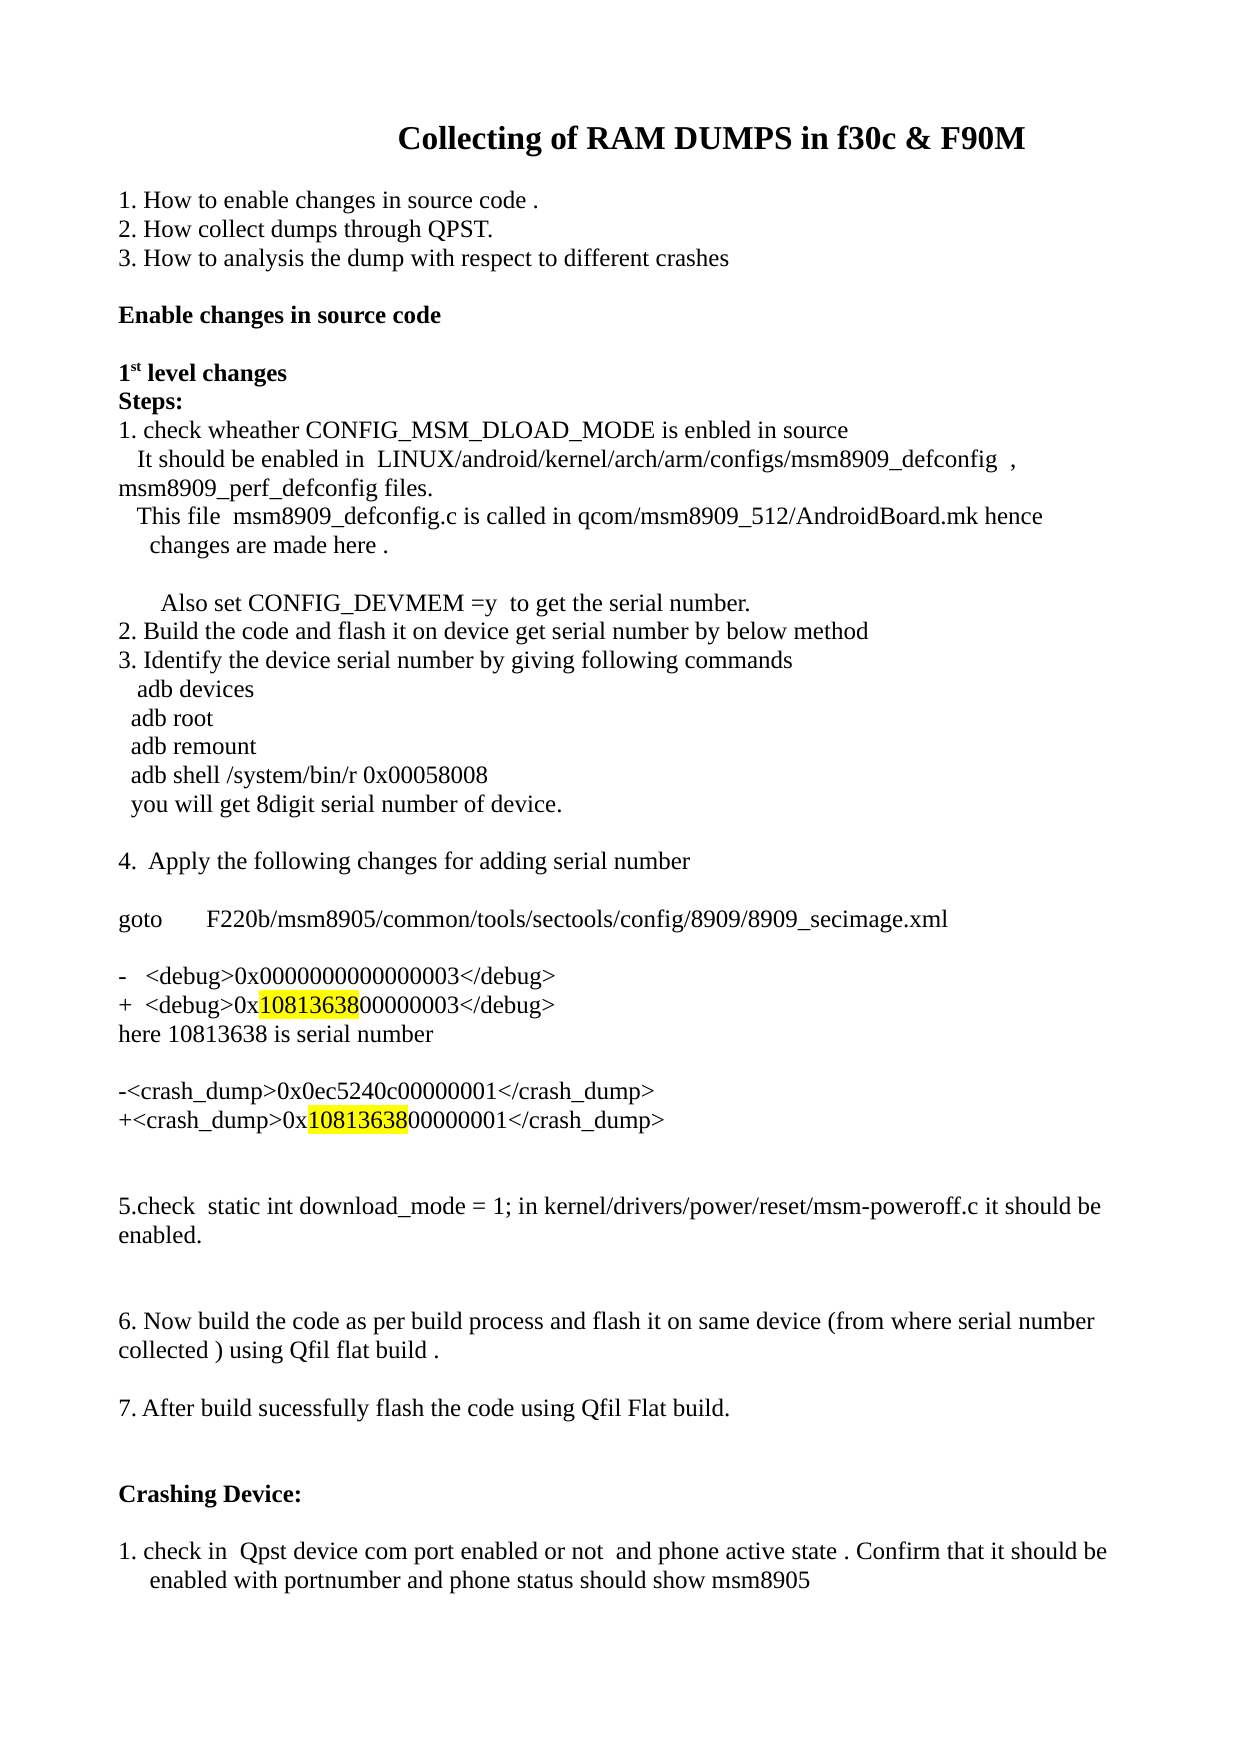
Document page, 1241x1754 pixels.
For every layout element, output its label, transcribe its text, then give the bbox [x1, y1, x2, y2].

text Collecting of RAM DUMPS in f30c & F90M [118, 118, 1122, 156]
text - <debug>0x0000000000000003</debug> [118, 961, 1122, 990]
text Also set CONFIG_DEVMEM =y to get the serial number. [118, 588, 1122, 616]
text 1. How to enable changes in source code . [118, 185, 1122, 214]
text 1st level changes [118, 358, 1122, 386]
text Enable changes in source code [118, 300, 1122, 329]
text Crashing Device: [118, 1479, 1122, 1508]
text 6. Now build the code as per build process and flash it on same device (from where serial number collected ) using Qfil flat build . [118, 1306, 1122, 1364]
text enabled with portnumber and phone status should show msm8905 [118, 1565, 1122, 1594]
text 1. check in Qpst device com port enabled or not and phone active state . Confirm that it should be [118, 1536, 1122, 1565]
text adb remount [118, 731, 1122, 760]
text This file msm8909_defconfig.c is called in qcom/msm8909_512/AndroidBoard.mk hence [118, 501, 1122, 530]
text 5.check static int download_mode = 1; in kernel/drivers/power/reset/msm-poweroff.c it should be enabled. [118, 1191, 1122, 1249]
text 2. How collect dumps through QPST. [118, 214, 1122, 243]
text you will get 8digit serial number of device. [118, 789, 1122, 818]
text here 10813638 is serial number [118, 1019, 1122, 1048]
text +<crash_dump>0x1081363800000001</crash_dump> [118, 1105, 1122, 1134]
text -<crash_dump>0x0ec5240c00000001</crash_dump> [118, 1076, 1122, 1105]
text 4. Apply the following changes for adding serial number [118, 846, 1122, 875]
text 3. Identify the device serial number by giving following commands [118, 645, 1122, 674]
text It should be enabled in LINUX/android/kernel/arch/arm/configs/msm8909_defconfig , msm8909_perf_defconfig files. [118, 444, 1122, 501]
text 3. How to analysis the dump with respect to different crashes [118, 243, 1122, 271]
text adb shell /system/bin/r 0x00058008 [118, 760, 1122, 789]
text adb devices [118, 674, 1122, 703]
text adb root [118, 703, 1122, 731]
text + <debug>0x1081363800000003</debug> [118, 990, 1122, 1019]
text goto F220b/msm8905/common/tools/sectools/config/8909/8909_secimage.xml [118, 904, 1122, 933]
text 1. check wheather CONFIG_MSM_DLOAD_MODE is enbled in source [118, 415, 1122, 444]
text 7. After build sucessfully flash the code using Qfil Flat build. [118, 1393, 1122, 1421]
text changes are made here . [118, 530, 1122, 559]
text 2. Build the code and flash it on device get serial number by below method [118, 616, 1122, 645]
text Steps: [118, 386, 1122, 415]
